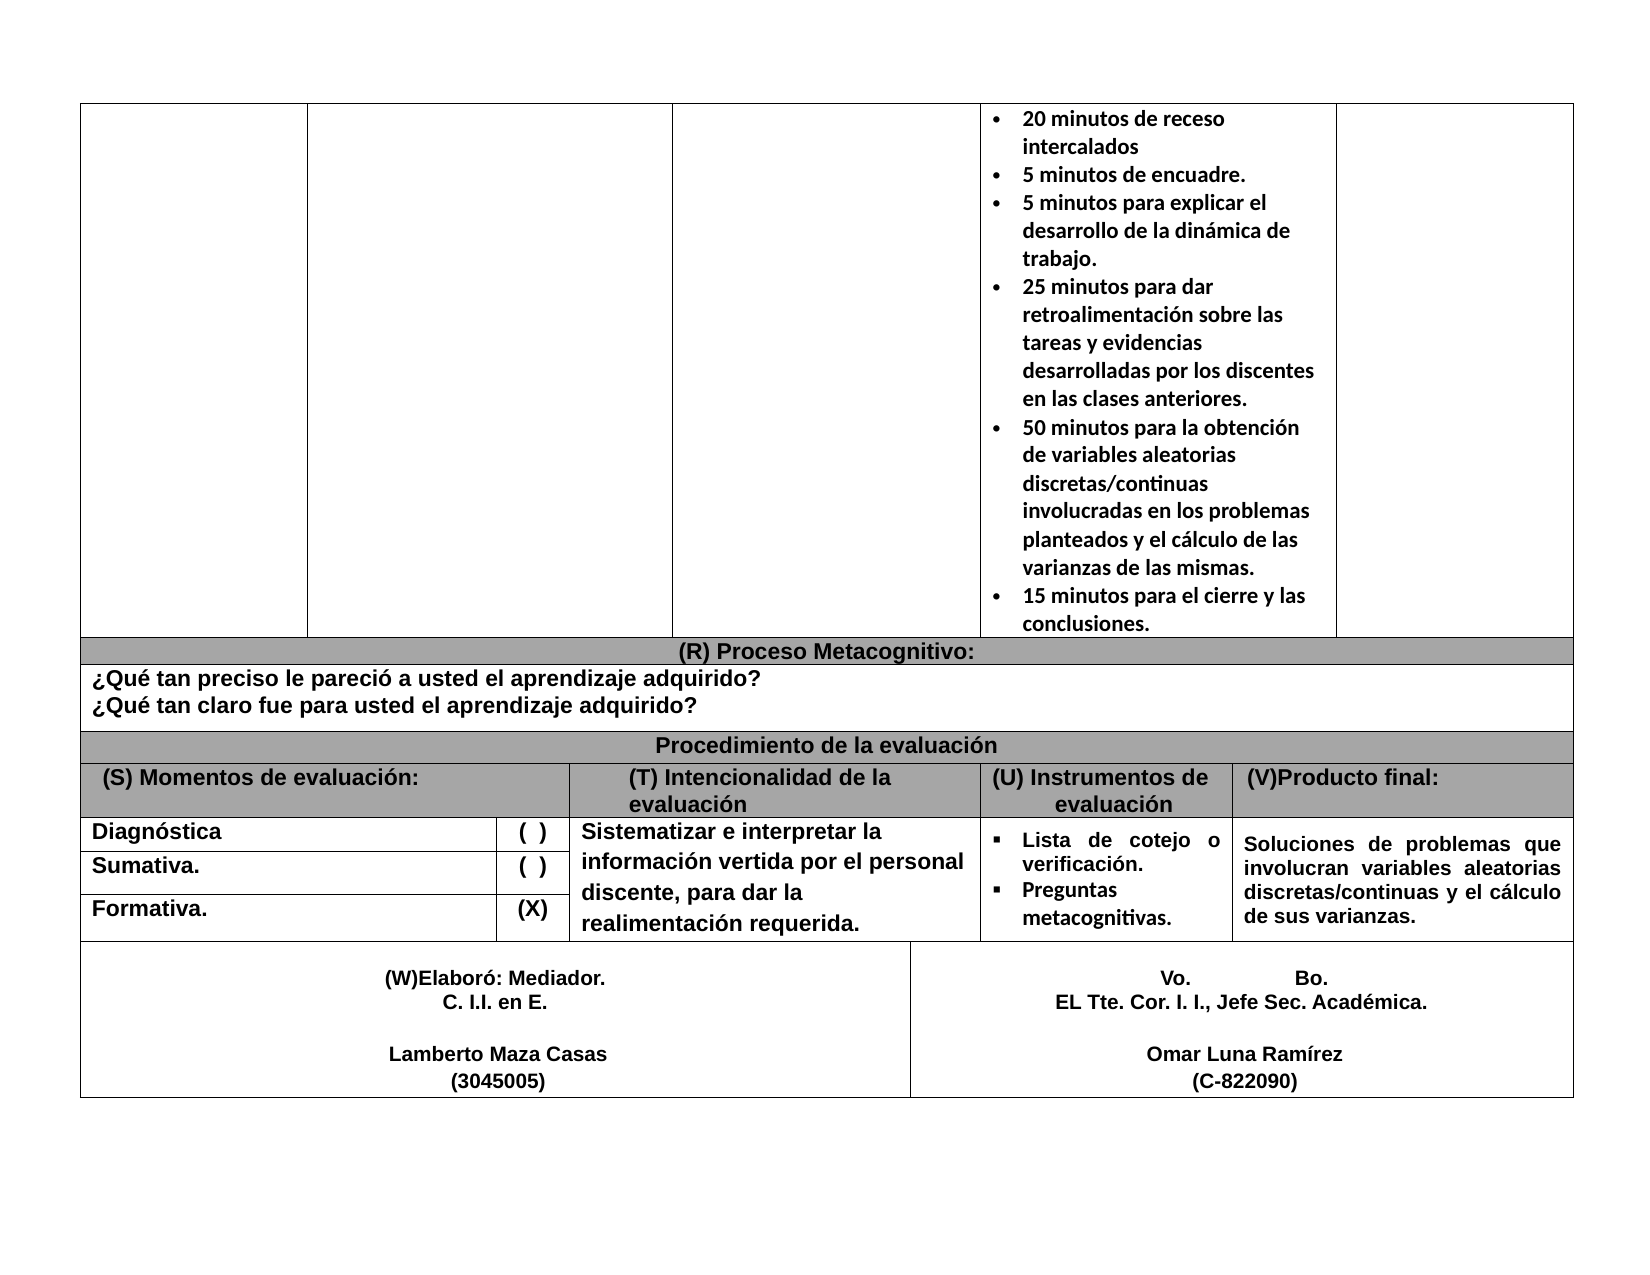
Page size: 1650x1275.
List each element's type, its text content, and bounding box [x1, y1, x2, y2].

table_cell [673, 104, 980, 637]
table_cell (W)Elaboró: Mediador. C. I.I. en E. Lamberto Maza Casas (3045005) [81, 942, 910, 1097]
table_cell (V)Producto final: [1233, 764, 1573, 817]
table_cell Lista de cotejo o verificación. Preguntas metacognitivas. [981, 818, 1232, 941]
table_cell (U) Instrumentos de evaluación [981, 764, 1232, 817]
table_cell Diagnóstica [81, 818, 496, 851]
table_cell (S) Momentos de evaluación: [81, 764, 569, 817]
table_cell Procedimiento de la evaluación [81, 732, 1573, 763]
table_cell ( ) [497, 852, 569, 894]
table_cell (R) Proceso Metacognitivo: [81, 638, 1573, 664]
table_cell ( ) [497, 818, 569, 851]
table_cell Soluciones de problemas que involucran variables aleatorias discretas/continuas y el cálculo de sus varianzas. [1233, 818, 1573, 941]
table_cell (T) Intencionalidad de la evaluación [570, 764, 980, 817]
table_cell ¿Qué tan preciso le pareció a usted el aprendizaje adquirido? ¿Qué tan claro fue para usted el aprendizaje adquirido? [81, 665, 1573, 731]
table_cell Vo. Bo. EL Tte. Cor. I. I., Jefe Sec. Académica. Omar Luna Ramírez (C-822090) [911, 942, 1573, 1097]
table_cell [81, 104, 307, 637]
table_cell 120 minutos en total. 20 minutos de receso intercalados 5 minutos de encuadre. 5 minutos para explicar el desarrollo de la dinámica de trabajo. 25 minutos para dar retroalimentación sobre las tareas y evidencias desarrolladas por los discentes en las clases anteriores. 50 minutos para la obtención de variables aleatorias discretas/continuas involucradas en los problemas planteados y el cálculo de las varianzas de las mismas. 15 minutos para el cierre y las conclusiones. [981, 104, 1336, 637]
table_cell [1337, 104, 1573, 637]
table_cell Formativa. [81, 895, 496, 941]
table_cell (X) [497, 895, 569, 941]
table_cell Sumativa. [81, 852, 496, 894]
table_cell Sistematizar e interpretar la información vertida por el personal discente, para dar la realimentación requerida. [570, 818, 980, 941]
table_cell [308, 104, 672, 637]
